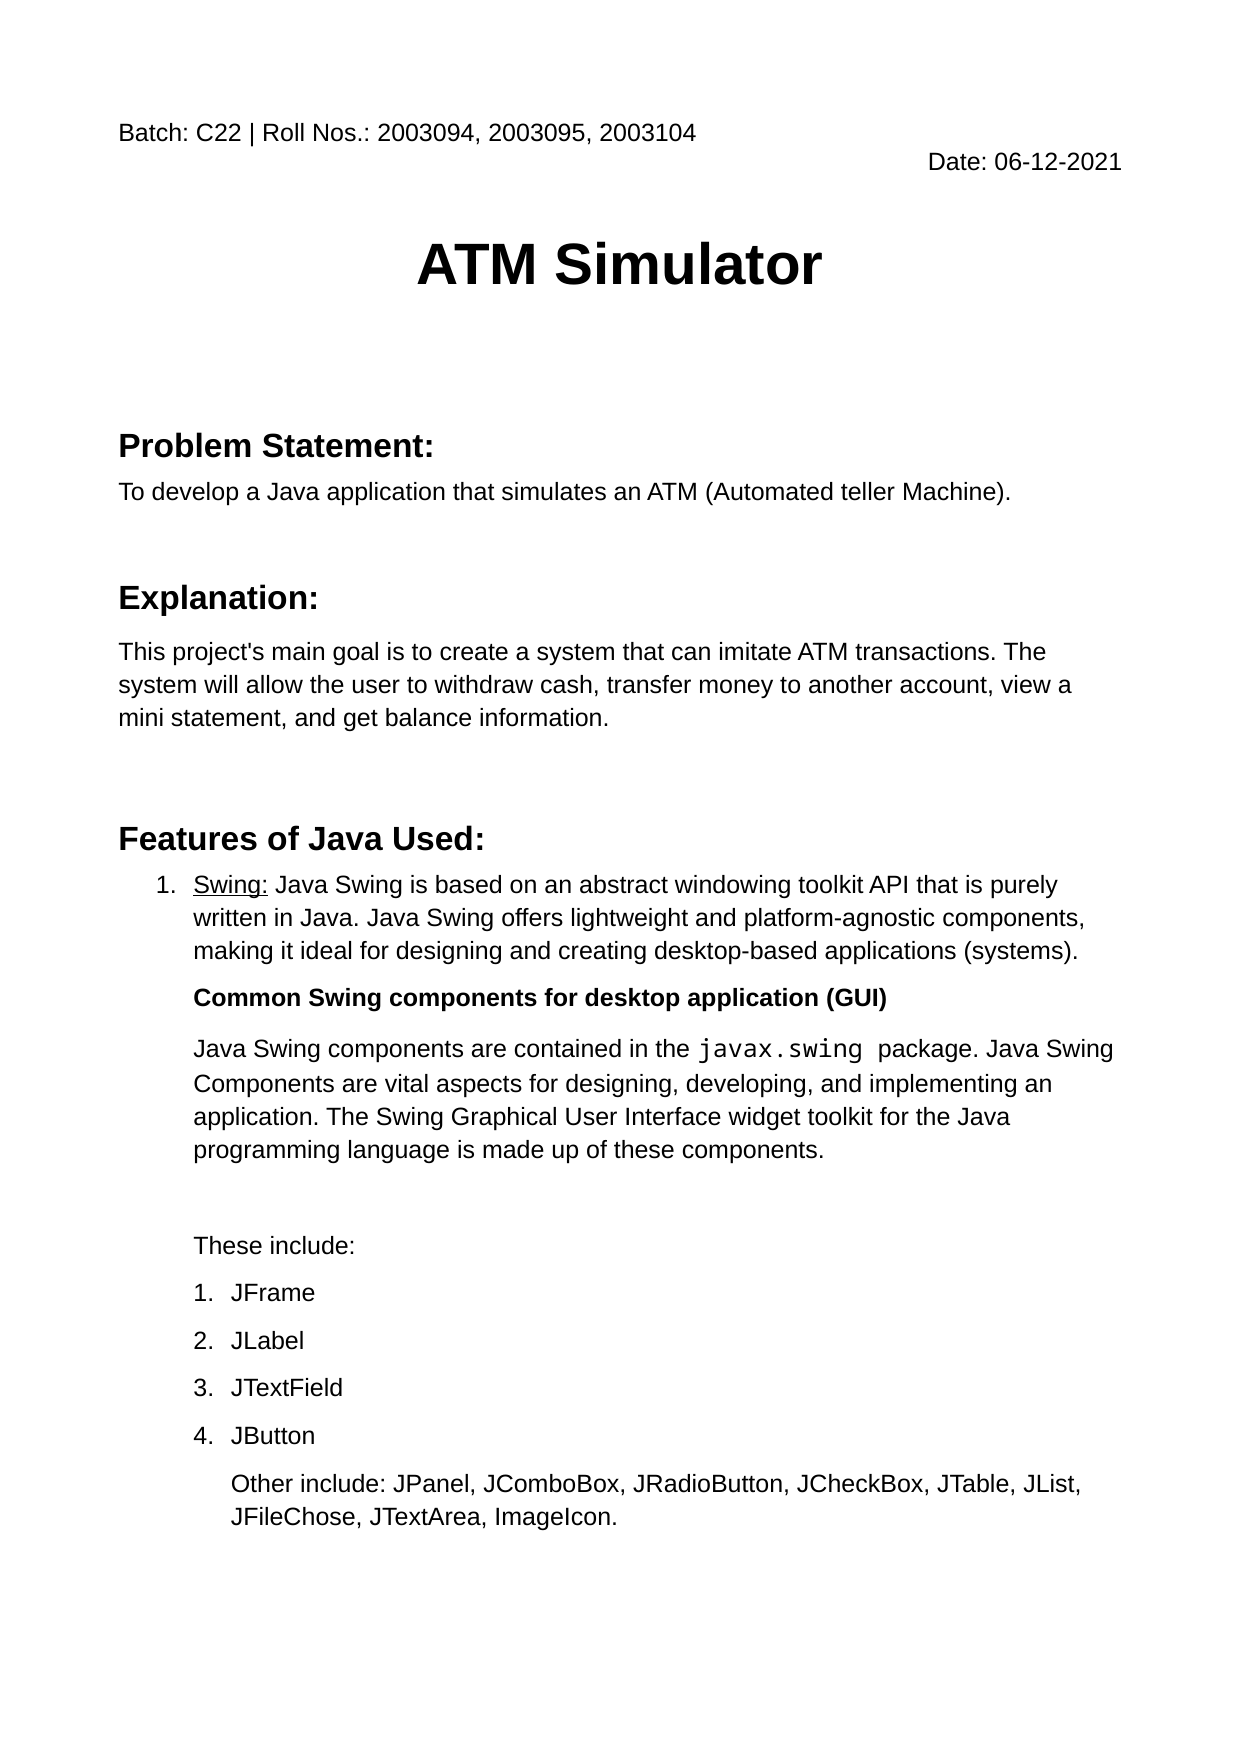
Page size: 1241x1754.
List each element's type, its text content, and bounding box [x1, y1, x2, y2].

text To develop a Java application that simulates an ATM (Automated teller Machine). [118, 477, 1122, 506]
list These include: [156, 1231, 1122, 1259]
subtitle Features of Java Used: [118, 819, 1122, 857]
list Common Swing components for desktop application (GUI) [156, 983, 1122, 1012]
text This project's main goal is to create a system that can imitate ATM transactions. The system will allow the user to withdraw cash, transfer money to another account, view a mini statement, and get balance information. [118, 637, 1122, 731]
list Swing: Java Swing is based on an abstract windowing toolkit API that is purely written in Java. Java Swing offers lightweight and platform-agnostic components, making it ideal for designing and creating desktop-based applications (systems). [156, 870, 1122, 964]
text Explanation: [118, 578, 1122, 616]
list JTextField [193, 1373, 1122, 1402]
list Other include: JPanel, JComboBox, JRadioButton, JCheckBox, JTable, JList, JFileChose, JTextArea, ImageIcon. [193, 1469, 1122, 1530]
list JButton [193, 1421, 1122, 1450]
title ATM Simulator [118, 230, 1122, 297]
subtitle Problem Statement: [118, 426, 1122, 464]
list Java Swing components are contained in the javax.swing package. Java Swing Components are vital aspects for designing, developing, and implementing an application. The Swing Graphical User Interface widget toolkit for the Java programming language is made up of these components. [156, 1031, 1122, 1164]
list JLabel [193, 1326, 1122, 1354]
list JFrame [193, 1278, 1122, 1307]
